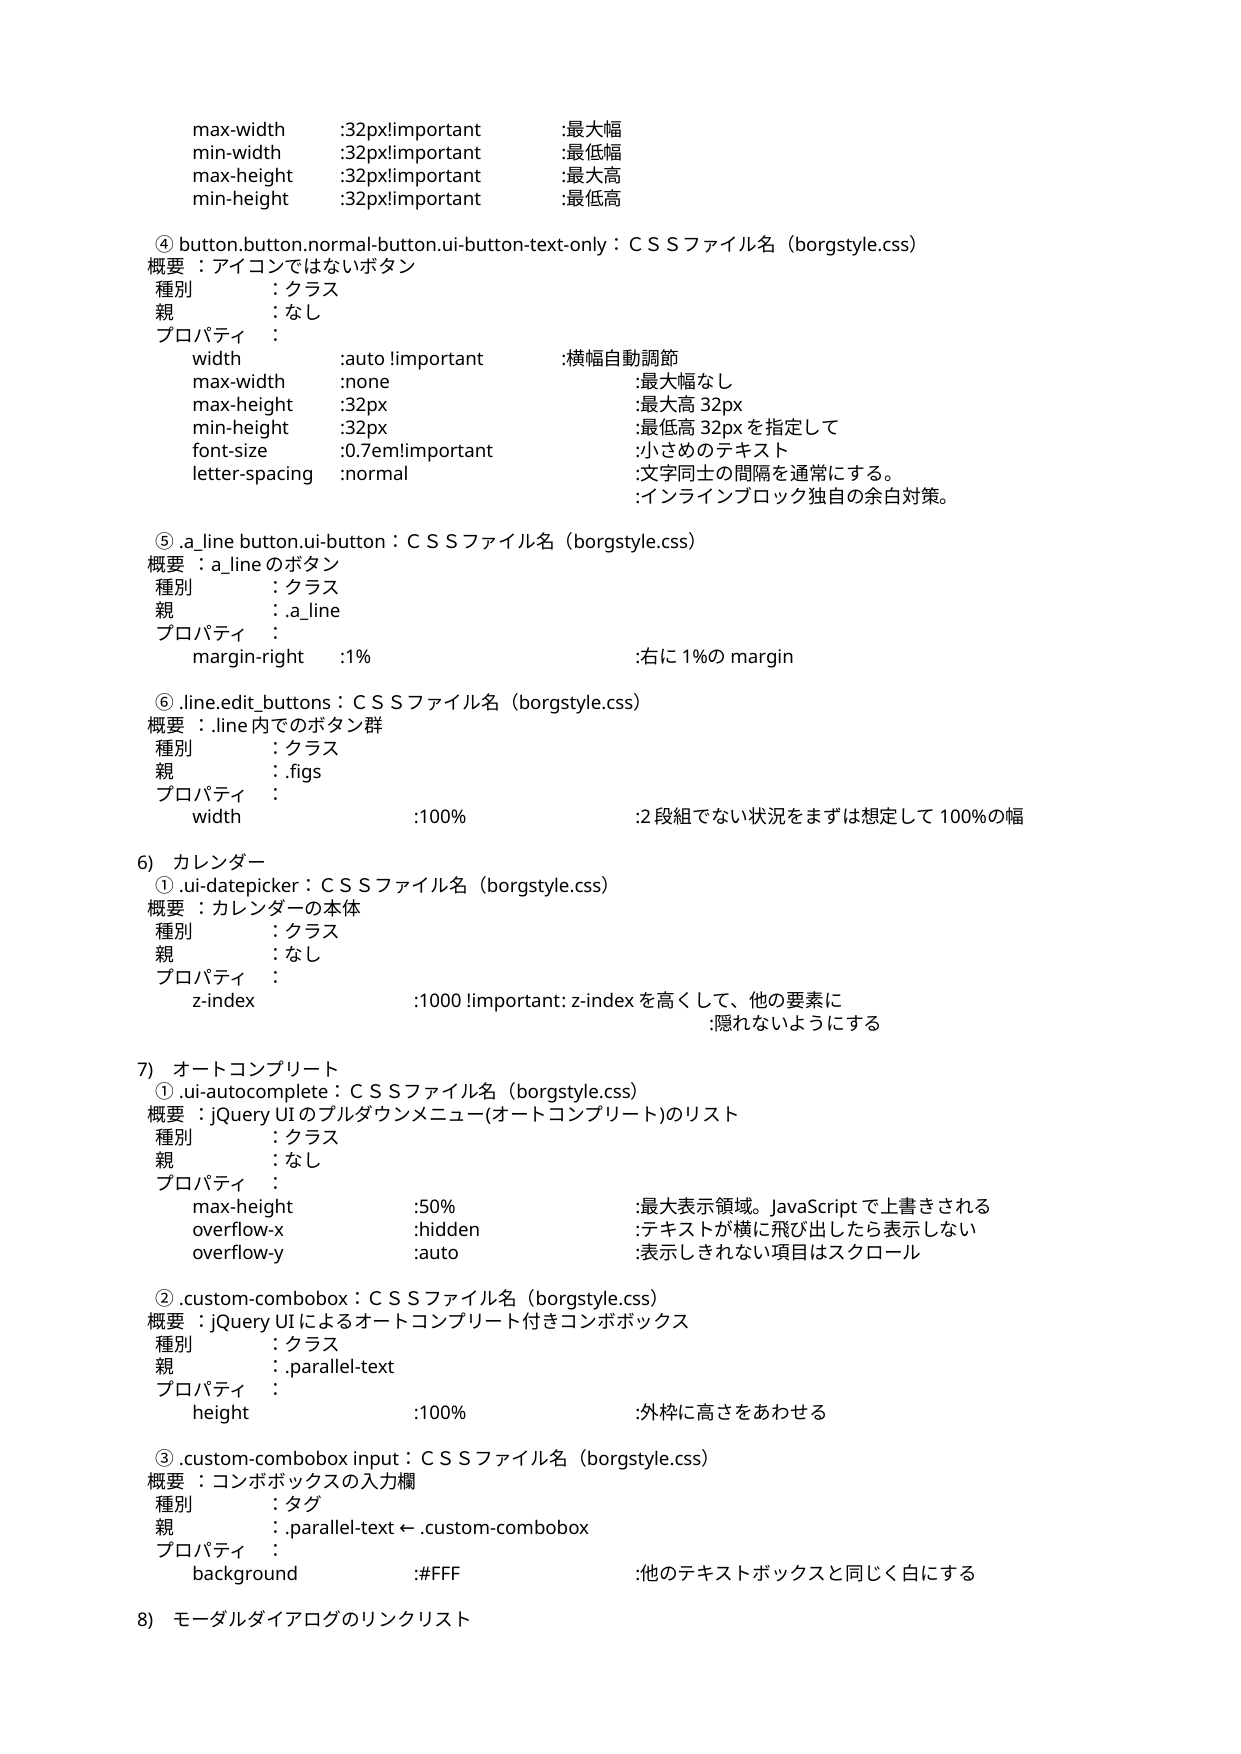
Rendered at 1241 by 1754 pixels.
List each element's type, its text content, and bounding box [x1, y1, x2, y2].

text プロパティ ： [118, 622, 1122, 645]
text max-height :50% :最大表示領域。JavaScriptで上書きされる [118, 1195, 1122, 1218]
text 概要 ：コンボボックスの入力欄 [118, 1470, 1122, 1493]
text ⑥ .line.edit_buttons：ＣＳＳファイル名（borgstyle.css） [118, 691, 1122, 714]
text 8) モーダルダイアログのリンクリスト [118, 1608, 1122, 1631]
text 概要 ：jQuery UIによるオートコンプリート付きコンボボックス [118, 1310, 1122, 1333]
text margin-right :1% :右に1%のmargin [118, 645, 1122, 668]
text 親 ：なし [118, 301, 1122, 324]
text 種別 ：クラス [118, 920, 1122, 943]
text overflow-x :hidden :テキストが横に飛び出したら表示しない [118, 1218, 1122, 1241]
text プロパティ ： [118, 1539, 1122, 1562]
text 種別 ：クラス [118, 576, 1122, 599]
text width :auto !important :横幅自動調節 [118, 347, 1122, 370]
text プロパティ ： [118, 1172, 1122, 1195]
text width :100% :2段組でない状況をまずは想定して100%の幅 [118, 806, 1122, 828]
text overflow-y :auto :表示しきれない項目はスクロール [118, 1241, 1122, 1264]
text height :100% :外枠に高さをあわせる [118, 1401, 1122, 1424]
text 概要 ：jQuery UIのプルダウンメニュー(オートコンプリート)のリスト [118, 1103, 1122, 1126]
text max-width :none :最大幅なし [118, 370, 1122, 393]
text :隠れないようにする [118, 1012, 1122, 1035]
text 親 ：.figs [118, 760, 1122, 783]
text ① .ui-autocomplete：ＣＳＳファイル名（borgstyle.css） [118, 1081, 1122, 1103]
text ④ button.button.normal-button.ui-button-text-only：ＣＳＳファイル名（borgstyle.css） [118, 233, 1122, 256]
text background :#FFF :他のテキストボックスと同じく白にする [118, 1562, 1122, 1585]
text 種別 ：クラス [118, 737, 1122, 760]
text max-width :32px!important :最大幅 [118, 118, 1122, 141]
text ③ .custom-combobox input：ＣＳＳファイル名（borgstyle.css） [118, 1447, 1122, 1470]
text 種別 ：クラス [118, 1126, 1122, 1149]
text min-height :32px :最低高32pxを指定して [118, 416, 1122, 439]
text 種別 ：クラス [118, 1333, 1122, 1356]
text 親 ：.parallel-text ← .custom-combobox [118, 1516, 1122, 1539]
text 種別 ：クラス [118, 278, 1122, 301]
text :インラインブロック独自の余白対策。 [118, 485, 1122, 508]
text プロパティ ： [118, 966, 1122, 989]
text 種別 ：タグ [118, 1493, 1122, 1516]
text プロパティ ： [118, 783, 1122, 806]
text max-height :32px!important :最大高 [118, 164, 1122, 187]
text 概要 ：a_lineのボタン [118, 553, 1122, 576]
text letter-spacing :normal :文字同士の間隔を通常にする。 [118, 462, 1122, 485]
text ② .custom-combobox：ＣＳＳファイル名（borgstyle.css） [118, 1287, 1122, 1310]
text 概要 ：カレンダーの本体 [118, 897, 1122, 920]
text 親 ：.parallel-text [118, 1356, 1122, 1378]
text z-index :1000 !important : z-indexを高くして、他の要素に [118, 989, 1122, 1012]
text font-size :0.7em!important :小さめのテキスト [118, 439, 1122, 462]
text 親 ：なし [118, 1149, 1122, 1172]
text max-height :32px :最大高32px [118, 393, 1122, 416]
text 6) カレンダー [118, 851, 1122, 874]
text min-width :32px!important :最低幅 [118, 141, 1122, 164]
text ⑤ .a_line button.ui-button：ＣＳＳファイル名（borgstyle.css） [118, 531, 1122, 553]
text プロパティ ： [118, 324, 1122, 347]
text 概要 ：.line内でのボタン群 [118, 714, 1122, 737]
text プロパティ ： [118, 1378, 1122, 1401]
text 親 ：.a_line [118, 599, 1122, 622]
text min-height :32px!important :最低高 [118, 187, 1122, 210]
text 親 ：なし [118, 943, 1122, 966]
text 概要 ：アイコンではないボタン [118, 256, 1122, 278]
text ① .ui-datepicker：ＣＳＳファイル名（borgstyle.css） [118, 874, 1122, 897]
text 7) オートコンプリート [118, 1058, 1122, 1081]
